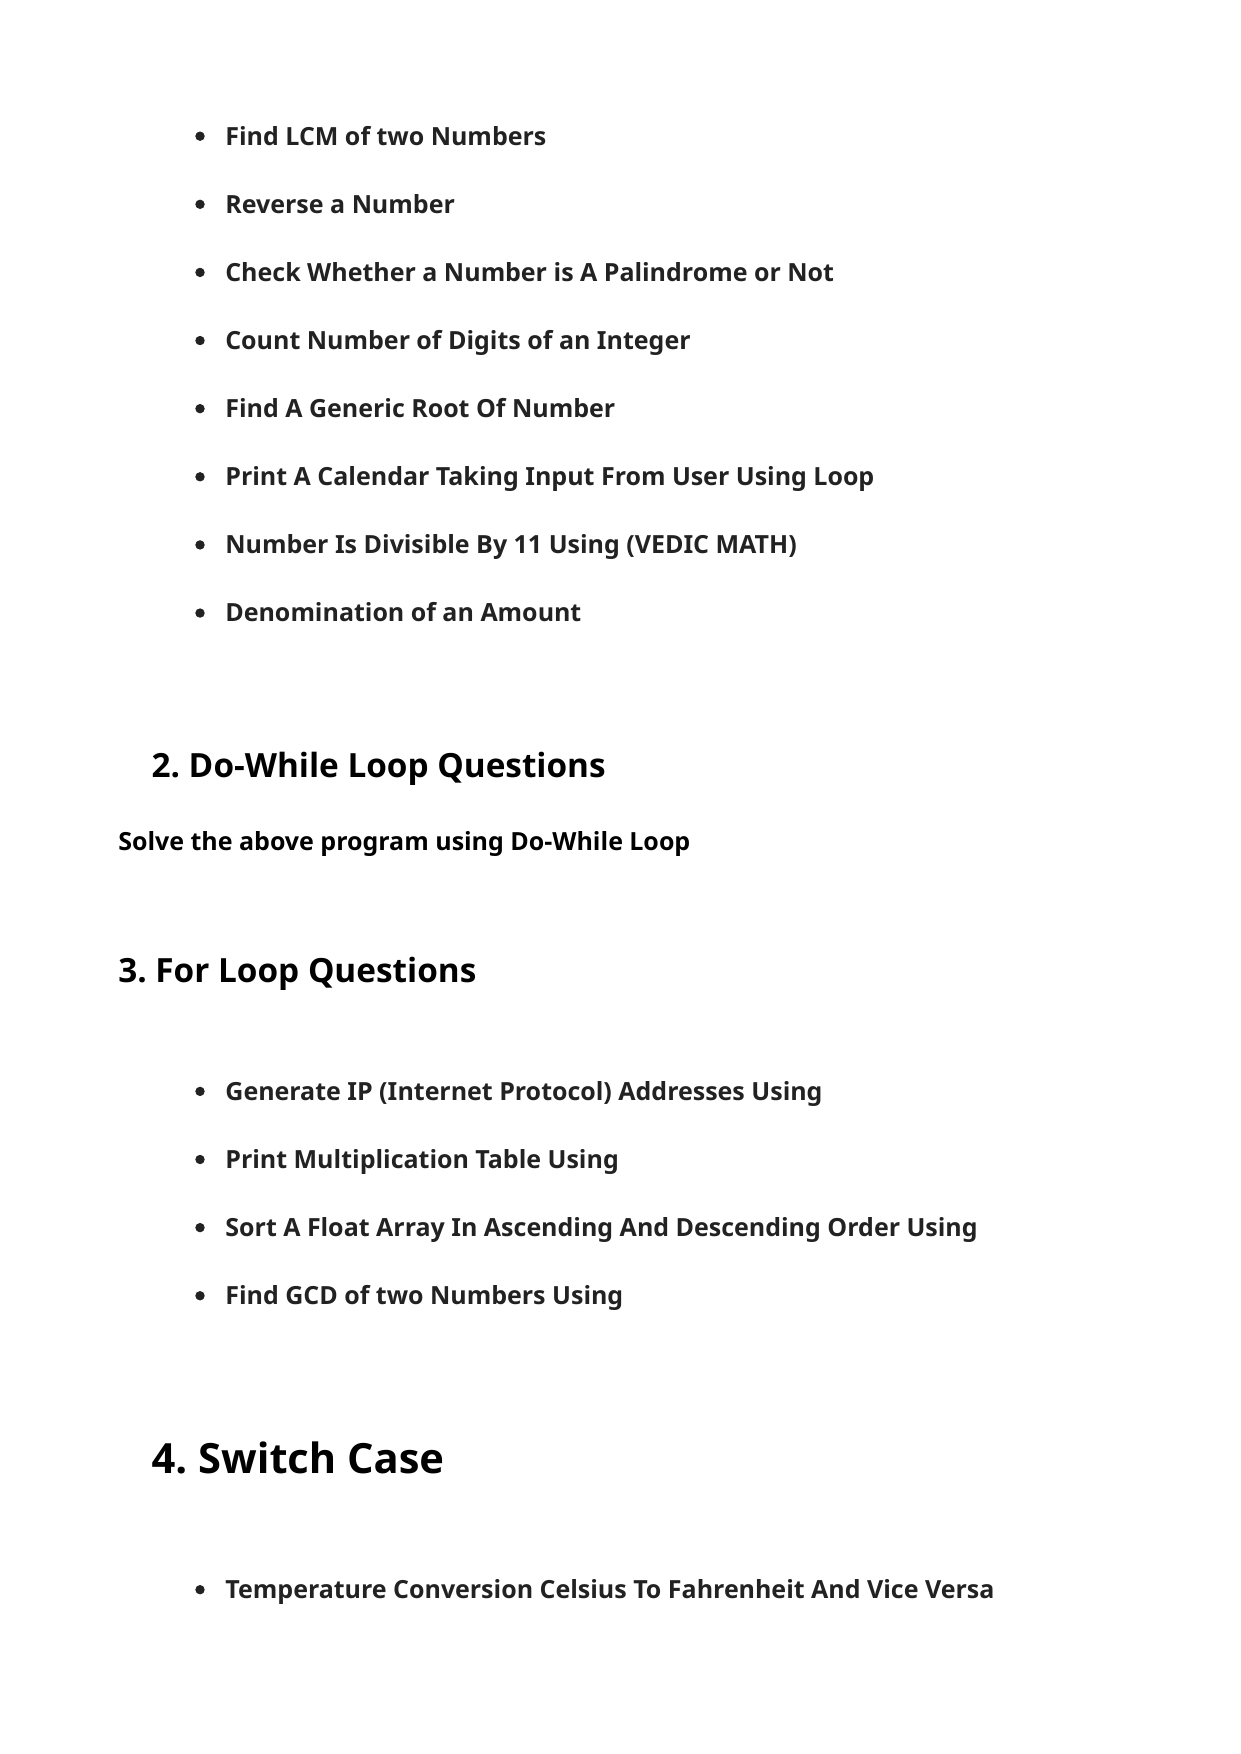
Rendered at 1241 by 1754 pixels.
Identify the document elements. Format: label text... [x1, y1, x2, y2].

list Print Multiplication Table Using [196, 1142, 1122, 1176]
list Find GCD of two Numbers Using [196, 1278, 1122, 1312]
list Reverse a Number [196, 186, 1122, 220]
list Find LCM of two Numbers [196, 118, 1122, 152]
subtitle 2. Do-While Loop Questions [151, 742, 1122, 788]
list Check Whether a Number is A Palindrome or Not [196, 254, 1122, 288]
list Temperature Conversion Celsius To Fahrenheit And Vice Versa [196, 1572, 1122, 1606]
subtitle 3. For Loop Questions [118, 947, 1122, 992]
list Find A Generic Root Of Number [196, 391, 1122, 425]
text Solve the above program using Do-While Loop [118, 823, 1122, 857]
list Sort A Float Array In Ascending And Descending Order Using [196, 1210, 1122, 1244]
subtitle 4. Switch Case [151, 1429, 1122, 1486]
list Generate IP (Internet Protocol) Addresses Using [196, 1073, 1122, 1107]
list Number Is Divisible By 11 Using (VEDIC MATH) [196, 527, 1122, 561]
list Count Number of Digits of an Integer [196, 322, 1122, 357]
list Print A Calendar Taking Input From User Using Loop [196, 459, 1122, 493]
list Denomination of an Amount [196, 595, 1122, 629]
